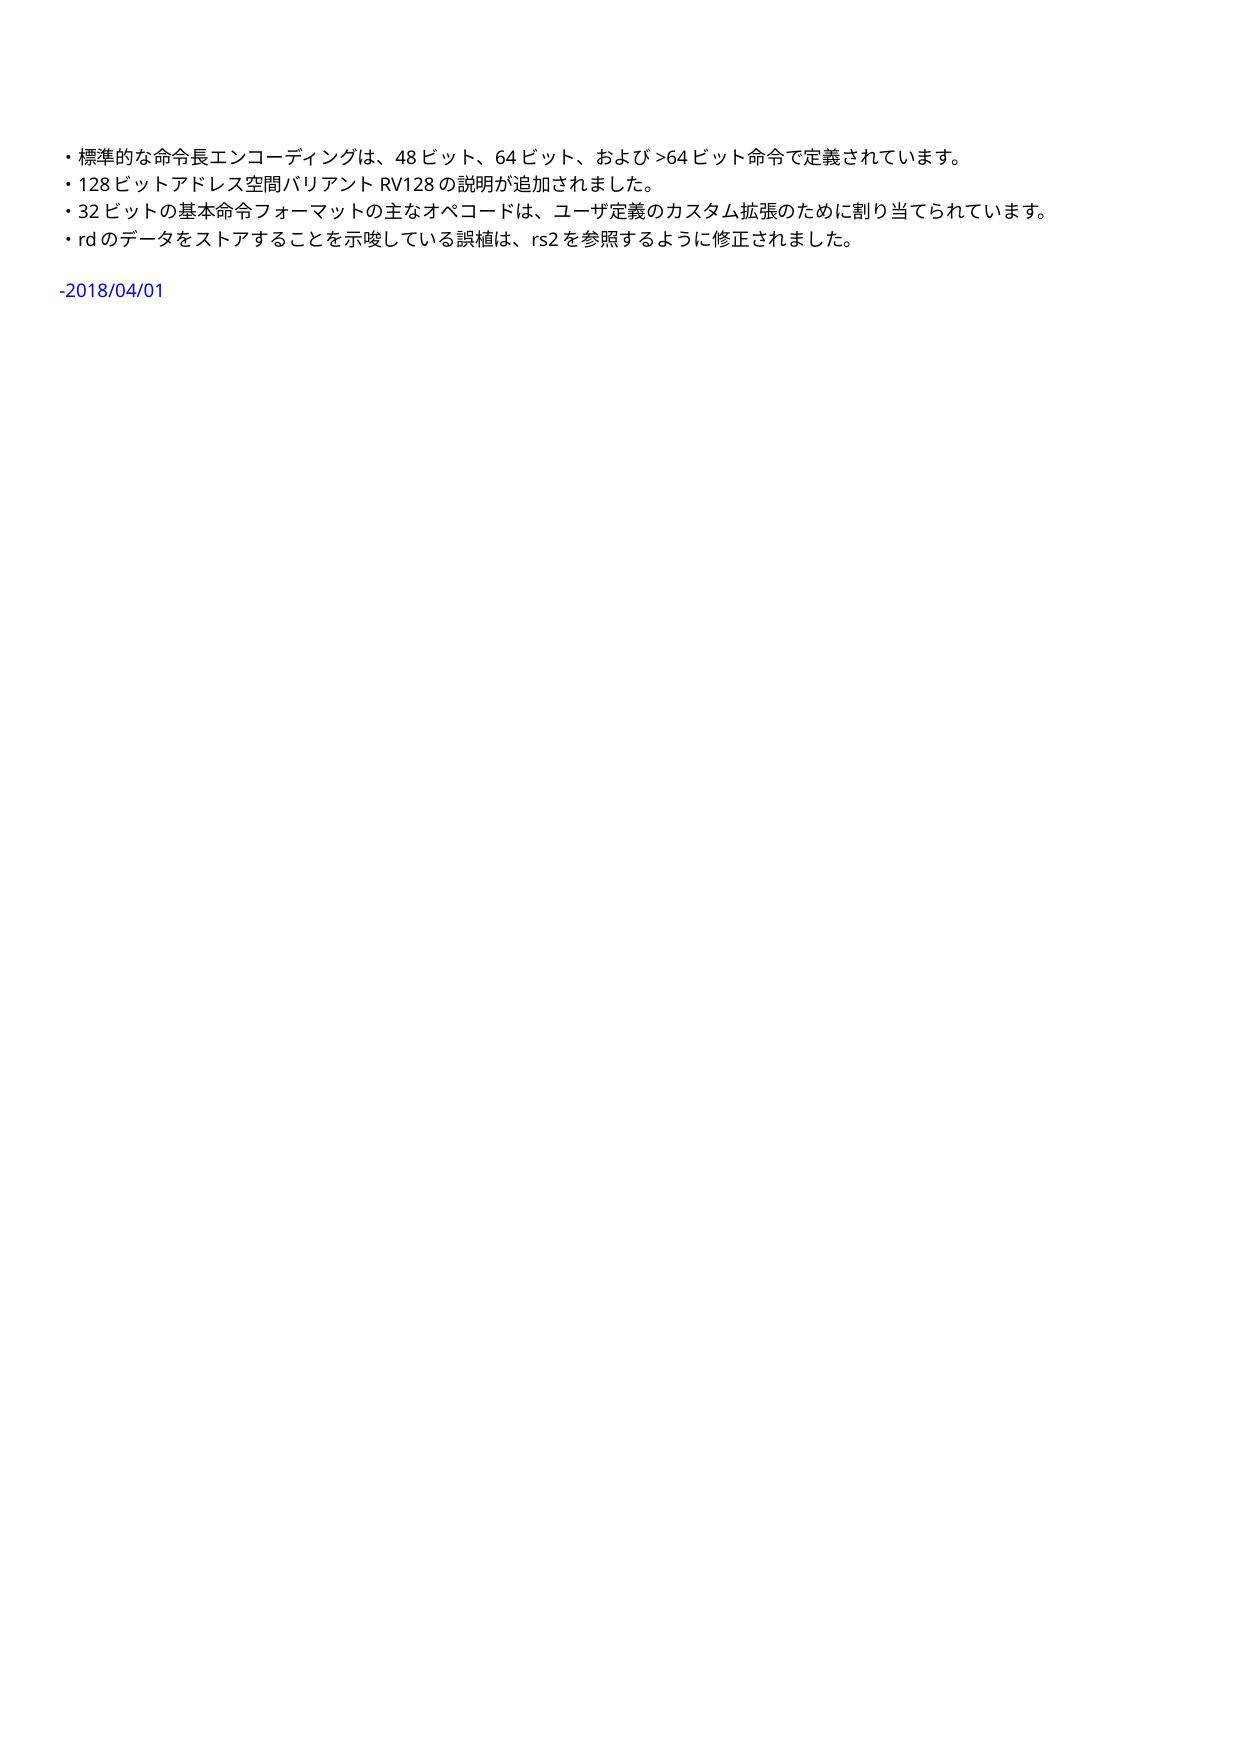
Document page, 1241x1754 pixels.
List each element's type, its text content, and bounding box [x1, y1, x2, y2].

text ・rdのデータをストアすることを示唆している誤植は、rs2を参照するように修正されました。 [59, 224, 1181, 252]
text ・128ビットアドレス空間バリアントRV128の説明が追加されました。 [59, 170, 1181, 197]
text -2018/04/01 [59, 277, 1181, 303]
text ・32ビットの基本命令フォーマットの主なオペコードは、ユーザ定義のカスタム拡張のために割り当てられています。 [59, 197, 1181, 224]
text ・標準的な命令長エンコーディングは、48ビット、64ビット、および >64ビット命令で定義されています。 [59, 143, 1181, 170]
